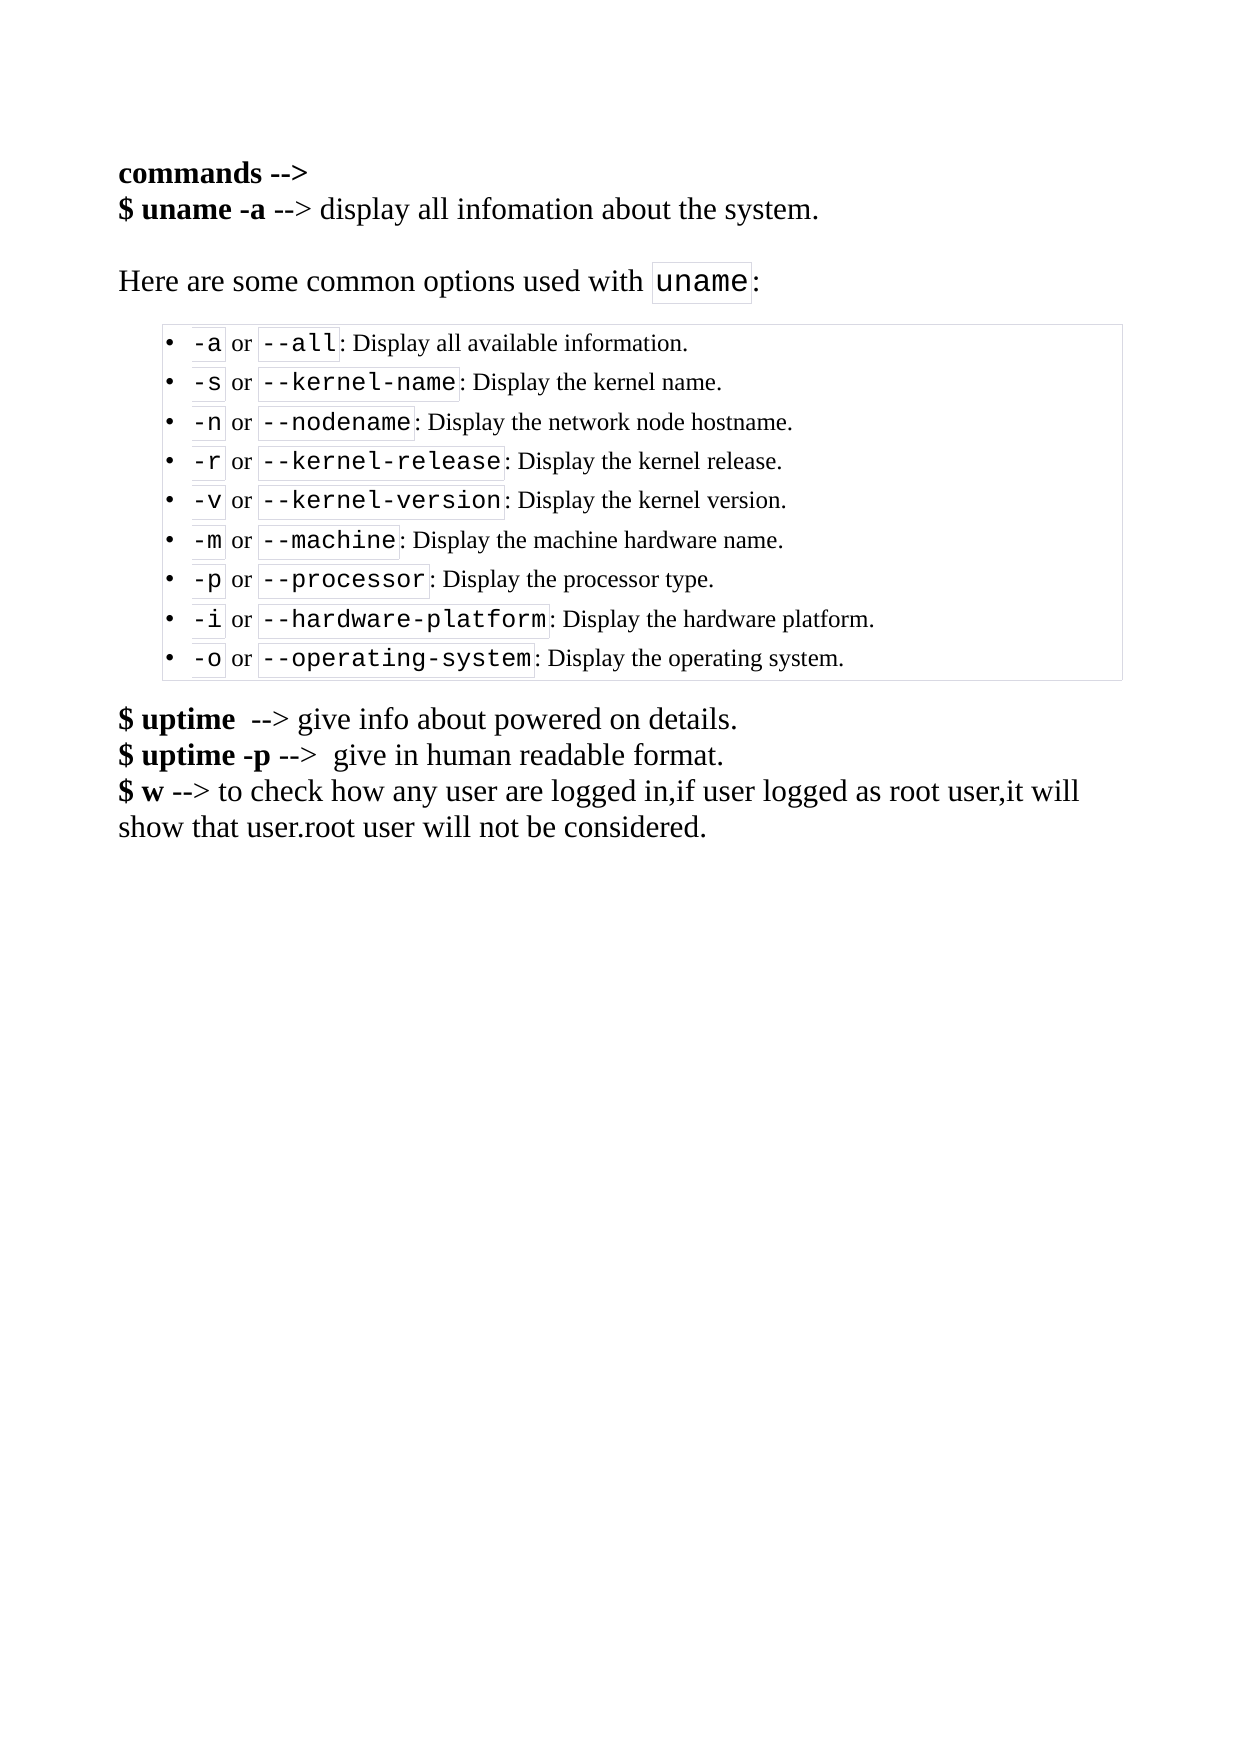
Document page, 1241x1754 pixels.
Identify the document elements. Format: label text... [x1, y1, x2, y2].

text Here are some common options used with uname: [653, 263, 751, 303]
text $ uptime -p --> give in human readable format. [118, 736, 1122, 772]
text commands --> [118, 154, 1122, 190]
text $ w --> to check how any user are logged in,if user logged as root user,it will show that user.root user will not be considered. [118, 772, 1122, 844]
text Here are some common options used with uname: [752, 262, 1122, 303]
list -p or --processor: Display the processor type. [163, 561, 1122, 598]
list -o or --operating-system: Display the operating system. [163, 640, 1122, 680]
list -v or --kernel-version: Display the kernel version. [163, 482, 1122, 519]
text $ uname -a --> display all infomation about the system. [118, 190, 1122, 226]
list -a or --all: Display all available information. [163, 325, 1122, 362]
text $ uptime --> give info about powered on details. [118, 700, 1122, 736]
text Here are some common options used with uname: [118, 262, 652, 303]
list -s or --kernel-name: Display the kernel name. [163, 364, 1122, 401]
list -r or --kernel-release: Display the kernel release. [163, 443, 1122, 480]
list -n or --nodename: Display the network node hostname. [163, 403, 1122, 441]
list -i or --hardware-platform: Display the hardware platform. [163, 601, 1122, 638]
list -m or --machine: Display the machine hardware name. [163, 522, 1122, 559]
